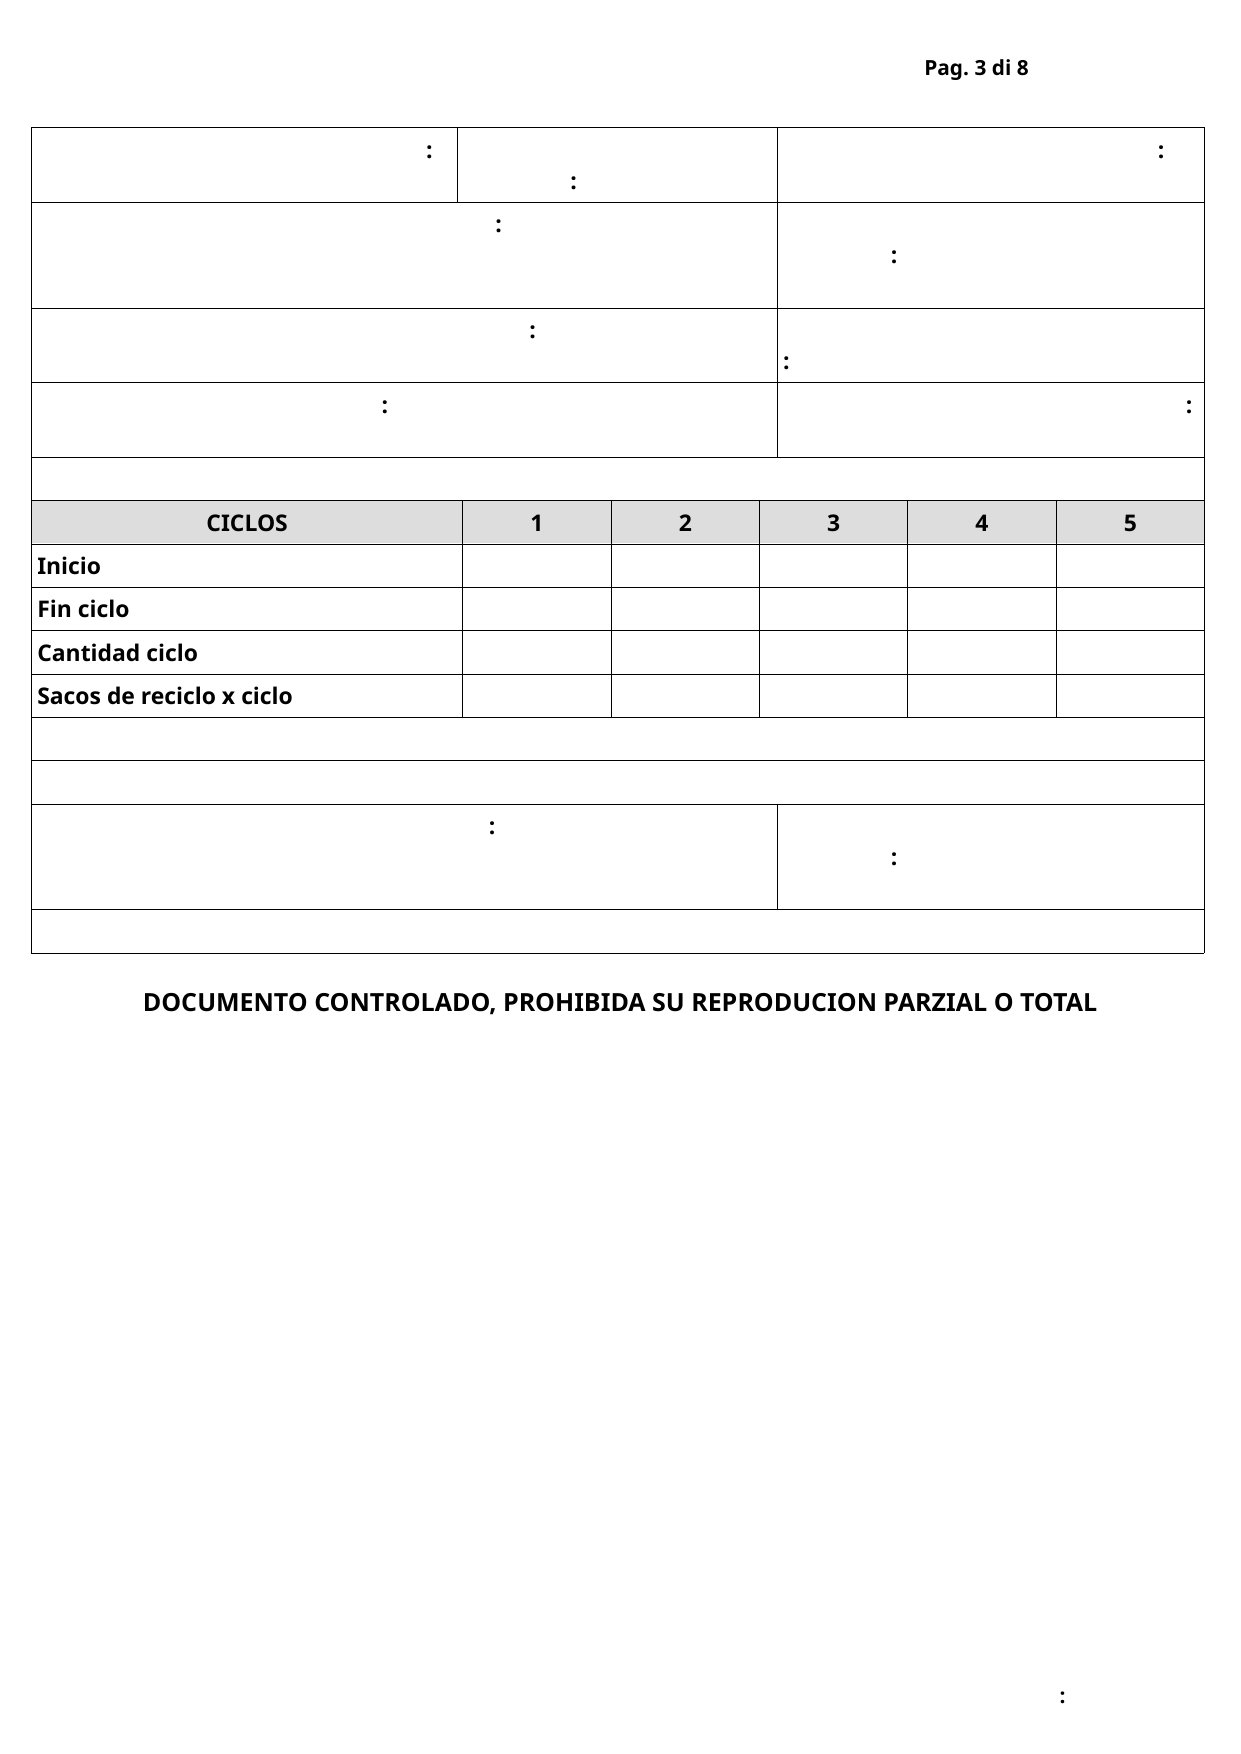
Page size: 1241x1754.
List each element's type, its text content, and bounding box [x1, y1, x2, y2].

table_cell <translate_static('Anomalie riscontrate', user.lang)>: <o.anomalie_note> [32, 309, 777, 382]
table_cell 5 [1057, 501, 1204, 543]
table_cell [760, 545, 907, 587]
table_cell </if> [32, 910, 1204, 953]
table_cell [908, 545, 1056, 587]
text <if test="not company.production_mx"> [29, 1050, 1211, 1081]
table_cell <translate_static('Note lavorazione', user.lang)>: <get_parameter('parameter_note')> [32, 203, 777, 308]
table_cell [463, 631, 611, 673]
table_cell Inicio [32, 545, 462, 587]
table_cell <translate_static('Verifica bonifica', user.lang)>: <o.bonific_note> [32, 805, 777, 909]
table_cell [612, 588, 759, 630]
table_cell [612, 631, 759, 673]
table_cell Fin ciclo [32, 588, 462, 630]
table_cell 4 [908, 501, 1056, 543]
table_cell [612, 675, 759, 717]
table_cell CICLOS [32, 501, 462, 543]
table_cell [760, 631, 907, 673]
table_cell [1057, 631, 1204, 673]
table_cell [908, 588, 1056, 630]
table_cell <translate_static('Macchine', user.lang)>: [458, 128, 777, 202]
table_cell 3 [760, 501, 907, 543]
table_cell <translate_static('Note', user.lang)>: <o.lavoration_note> [32, 383, 777, 457]
table_cell [1057, 588, 1204, 630]
table_cell </if> [32, 718, 1204, 760]
table_cell <translate_static('Tempo miscelaz.', user.lang)>: <get_parameter('parameter_time_misc')> [778, 203, 1204, 308]
text DOCUMENTO CONTROLADO, PROHIBIDA SU REPRODUCION PARZIAL O TOTAL [29, 984, 1211, 1019]
table_cell Sacos de reciclo x ciclo [32, 675, 462, 717]
text </if> [29, 1019, 1211, 1050]
table_cell [1057, 675, 1204, 717]
text <if test="company.production_mx"> [29, 953, 1211, 984]
table_cell <translate_static('Silos stoccaggio', user.lang)>: <o.silos_note> [778, 805, 1204, 909]
table_cell [760, 675, 907, 717]
table_cell [760, 588, 907, 630]
table_cell <translate_static('Operatori', user.lang)>: [32, 128, 457, 202]
table_cell [463, 588, 611, 630]
table_cell [463, 545, 611, 587]
table_cell <translate_static('Temperatura', user.lang)>: <get_parameter('parameter_temperature')> [778, 309, 1204, 382]
table_cell 1 [463, 501, 611, 543]
table_cell Cantidad ciclo [32, 631, 462, 673]
table_cell [1057, 545, 1204, 587]
table_cell <if test="not company.production_mx"> [32, 761, 1204, 803]
table_cell [908, 675, 1056, 717]
table_cell [612, 545, 759, 587]
table_cell 2 [612, 501, 759, 543]
table_cell [463, 675, 611, 717]
table_cell <if test="company.production_mx"> [32, 458, 1204, 500]
table_cell <translate_static('Velocità', user.lang)>: <get_parameter('parameter_speed')> [778, 128, 1204, 202]
table_cell [908, 631, 1056, 673]
table_cell <translate_static('Aspirazione', user.lang)>: <get_parameter('parameter_aspiration')> [778, 383, 1204, 457]
